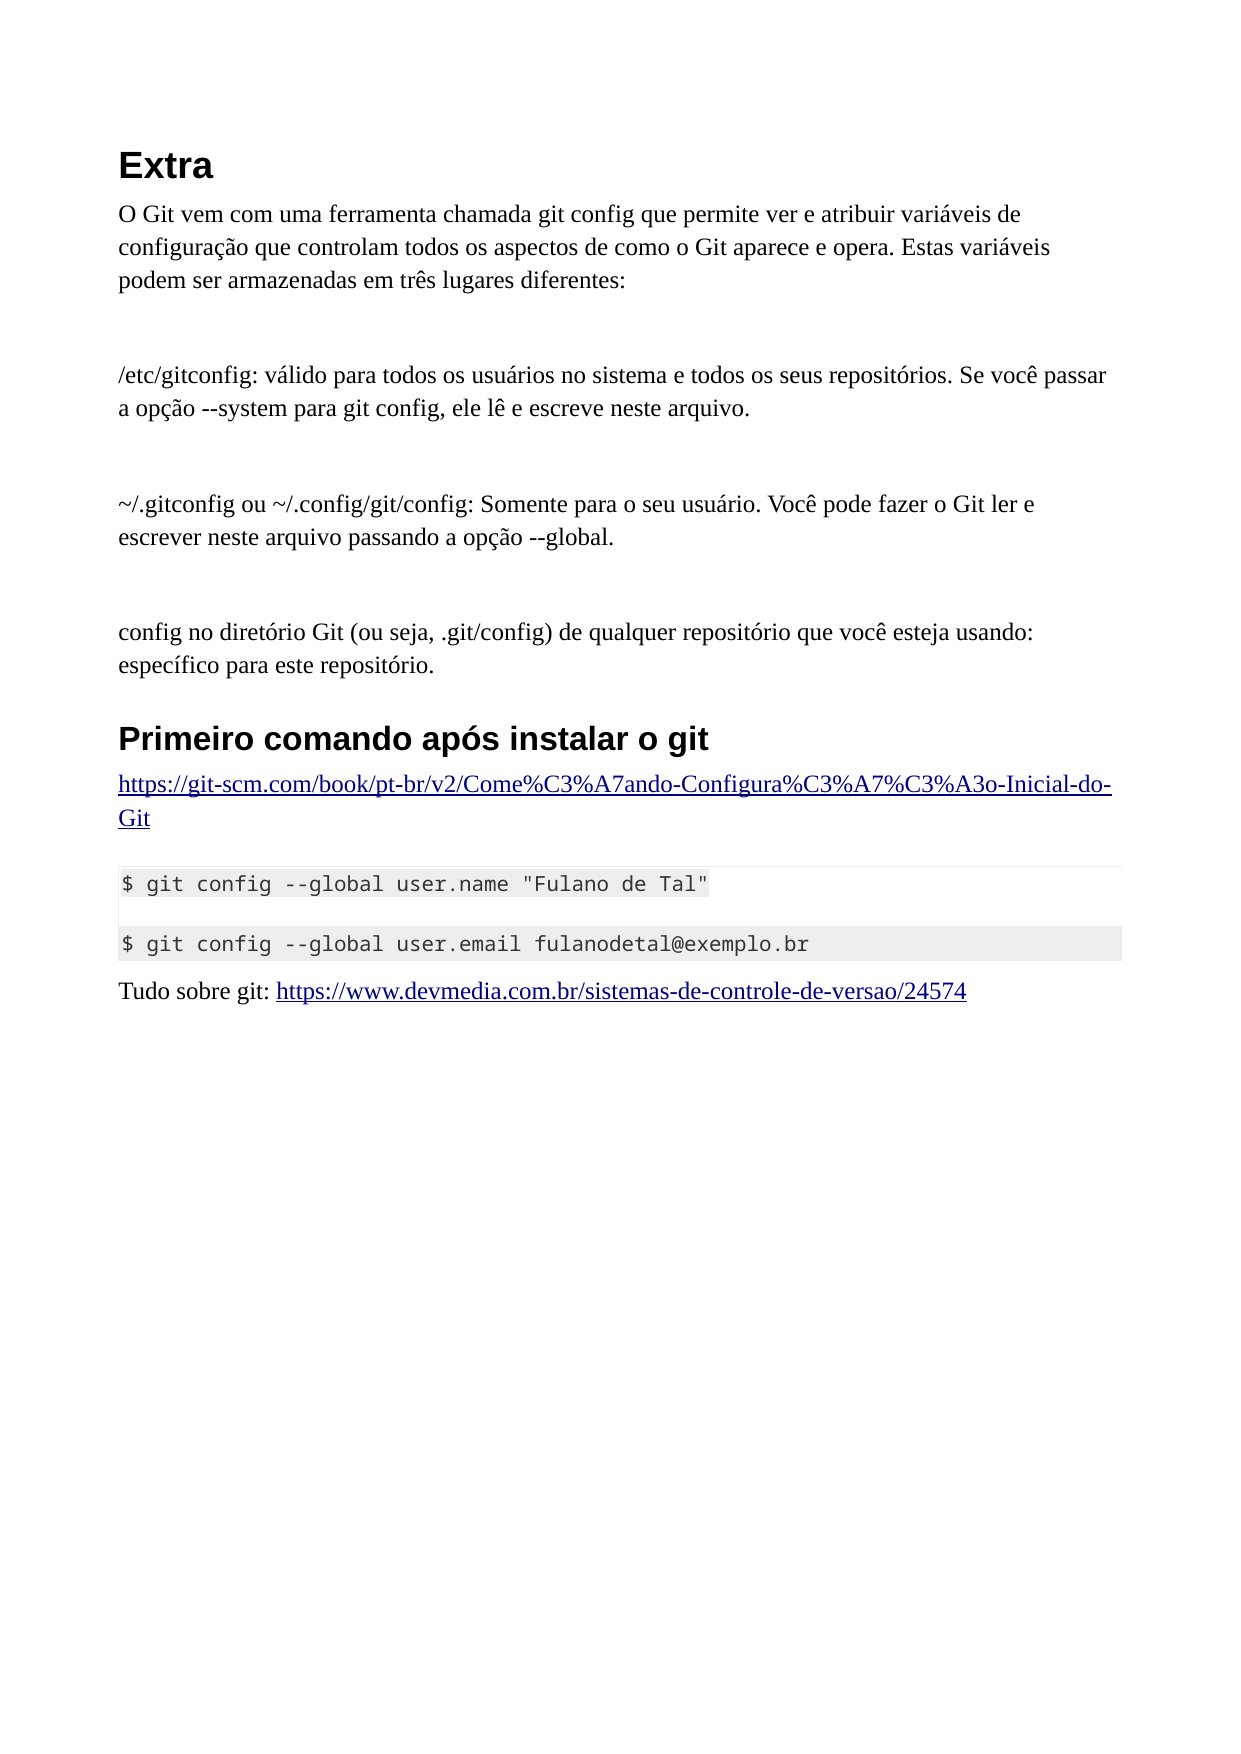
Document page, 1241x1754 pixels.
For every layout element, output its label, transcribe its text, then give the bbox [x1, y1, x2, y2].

text Tudo sobre git: https://www.devmedia.com.br/sistemas-de-controle-de-versao/24574 [118, 976, 1122, 1005]
subtitle Primeiro comando após instalar o git [118, 718, 1122, 757]
text ~/.gitconfig ou ~/.config/git/config: Somente para o seu usuário. Você pode fazer o Git ler e escrever neste arquivo passando a opção --global. [118, 489, 1122, 551]
text O Git vem com uma ferramenta chamada git config que permite ver e atribuir variáveis de configuração que controlam todos os aspectos de como o Git aparece e opera. Estas variáveis podem ser armazenadas em três lugares diferentes: [118, 199, 1122, 294]
text /etc/gitconfig: válido para todos os usuários no sistema e todos os seus repositórios. Se você passar a opção --system para git config, ele lê e escreve neste arquivo. [118, 361, 1122, 422]
text https://git-scm.com/book/pt-br/v2/Come%C3%A7ando-Configura%C3%A7%C3%A3o-Inicial-do-Git [118, 769, 1122, 831]
text $ git config --global user.name "Fulano de Tal" [119, 867, 1122, 897]
text config no diretório Git (ou seja, .git/config) de qualquer repositório que você esteja usando: específico para este repositório. [118, 617, 1122, 679]
subtitle Extra [118, 143, 1122, 187]
text $ git config --global user.email fulanodetal@exemplo.br [119, 926, 1122, 960]
